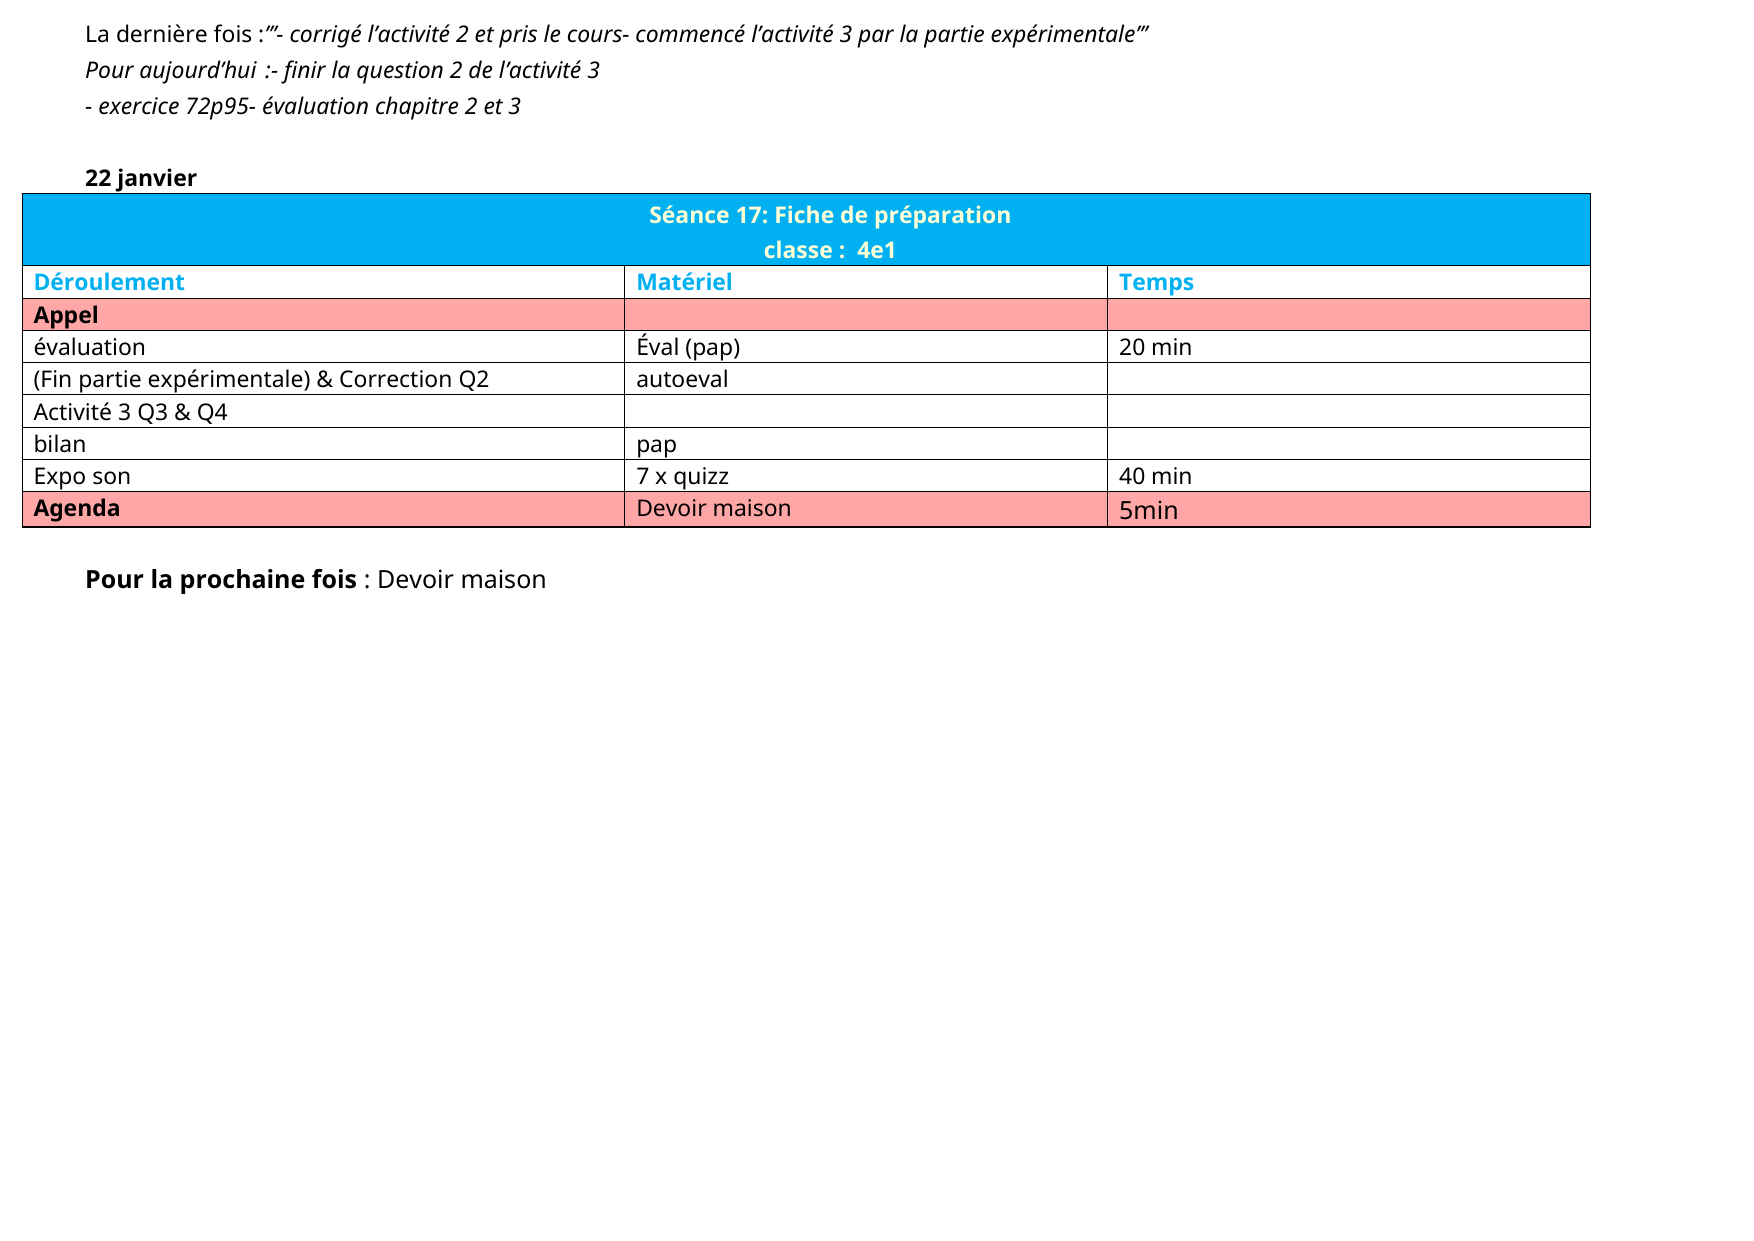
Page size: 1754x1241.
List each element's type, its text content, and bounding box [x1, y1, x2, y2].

table_cell bilan [23, 428, 624, 459]
table_cell [1108, 428, 1590, 459]
table_cell Devoir maison [625, 492, 1107, 526]
table_header Séance 17: Fiche de préparation classe : 4e1 [23, 194, 1590, 265]
text Pour aujourd’hui :- finir la question 2 de l’activité 3 [85, 54, 1745, 86]
text 22 janvier [85, 162, 1754, 193]
table_cell [625, 299, 1107, 330]
table_cell Matériel [625, 266, 1107, 297]
table_cell (Fin partie expérimentale) & Correction Q2 [23, 363, 624, 394]
table_cell [1108, 395, 1590, 427]
table_cell [1108, 299, 1590, 330]
table_cell 5min [1108, 492, 1590, 526]
table_cell 7 x quizz [625, 460, 1107, 491]
table_cell Agenda [23, 492, 624, 526]
table_cell Expo son [23, 460, 624, 491]
table_cell évaluation [23, 331, 624, 362]
text - exercice 72p95- évaluation chapitre 2 et 3 [85, 90, 1745, 121]
table_cell Éval (pap) [625, 331, 1107, 362]
table_cell 20 min [1108, 331, 1590, 362]
table_cell Temps [1108, 266, 1590, 297]
table_cell pap [625, 428, 1107, 459]
table_cell autoeval [625, 363, 1107, 394]
table_cell [625, 395, 1107, 427]
text Pour la prochaine fois : Devoir maison [85, 561, 1745, 596]
table_cell Activité 3 Q3 & Q4 [23, 395, 624, 427]
text La dernière fois :’’’- corrigé l’activité 2 et pris le cours- commencé l’activité 3 par la partie expérimentale’’’ [85, 18, 1745, 49]
table_cell Appel [23, 299, 624, 330]
table_cell Déroulement [23, 266, 624, 297]
table_cell [1108, 363, 1590, 394]
table_cell 40 min [1108, 460, 1590, 491]
